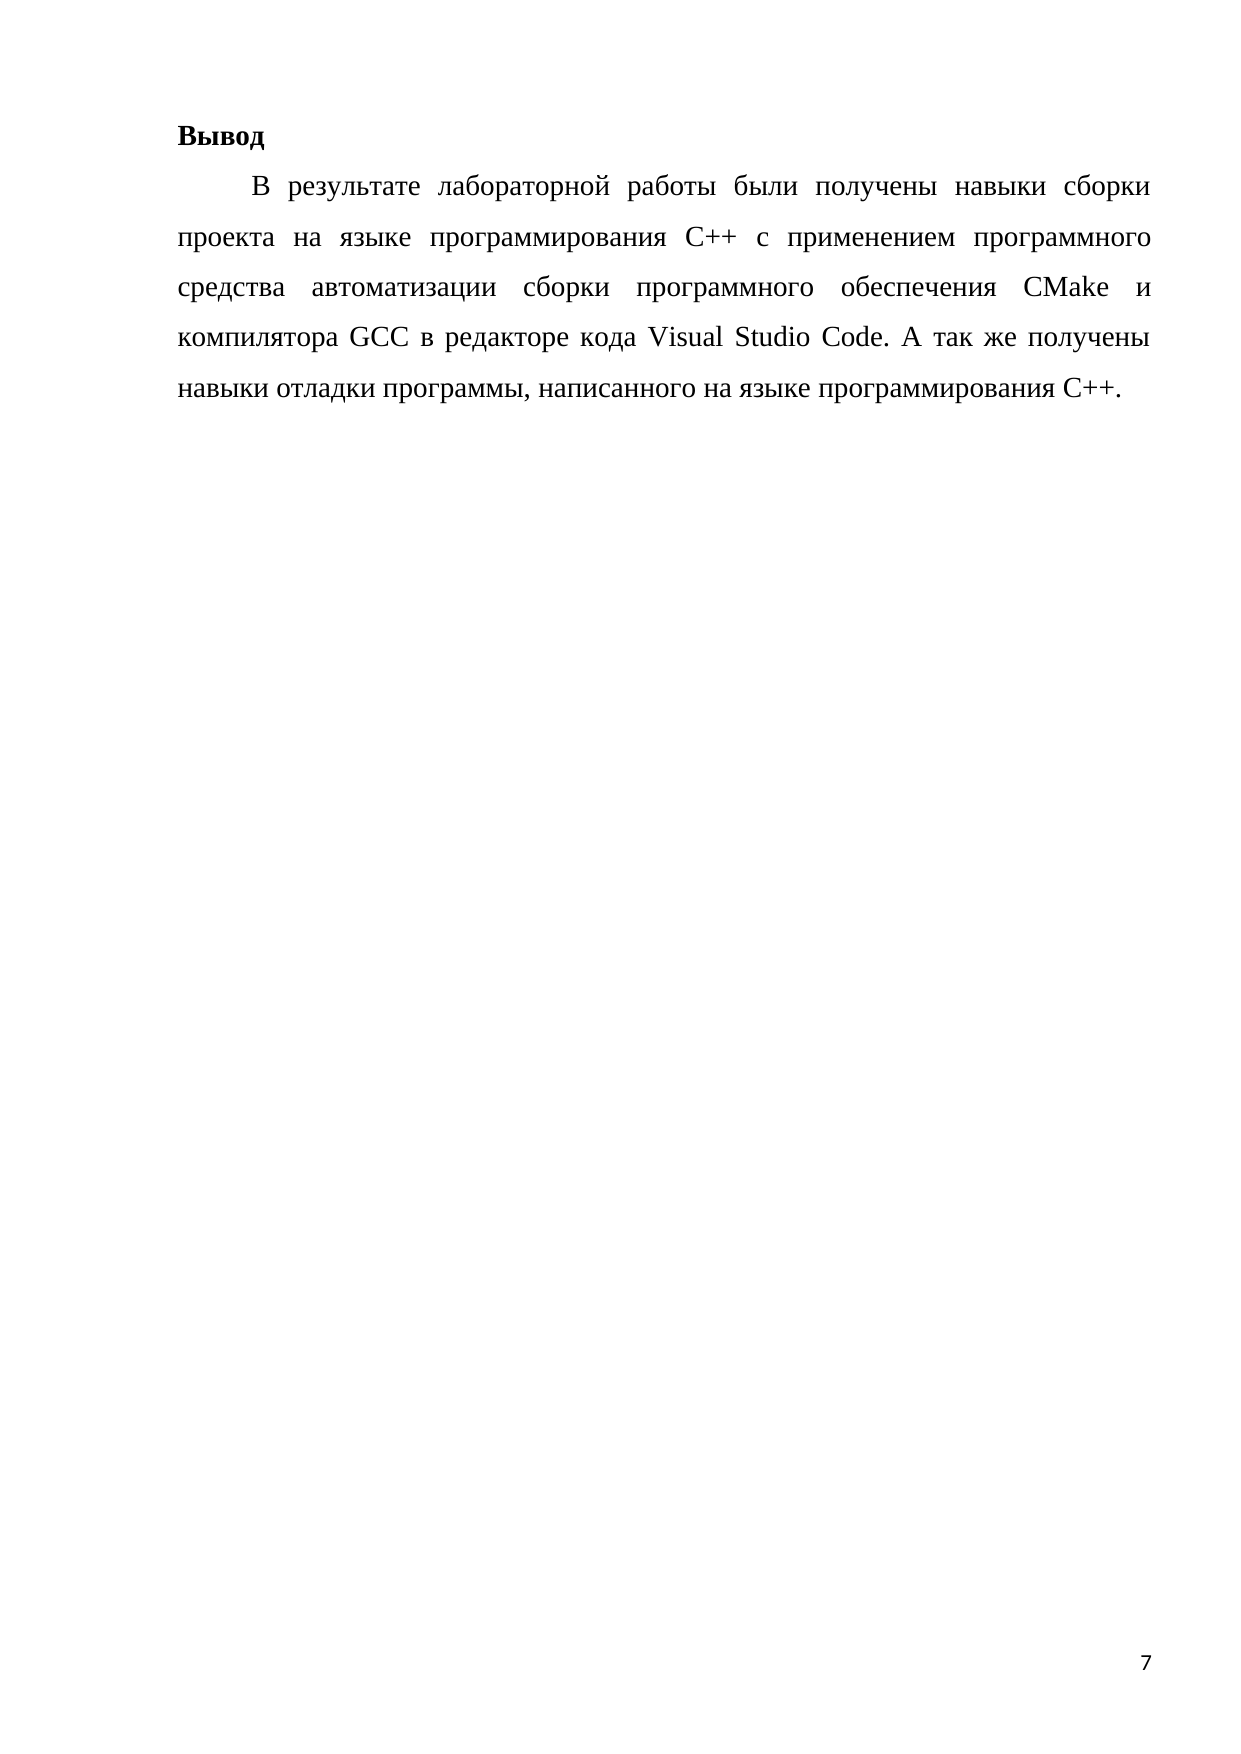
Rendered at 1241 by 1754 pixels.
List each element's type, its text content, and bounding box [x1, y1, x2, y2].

text Вывод [118, 118, 1152, 152]
text В результате лабораторной работы были получены навыки сборки проекта на языке программирования C++ с применением программного средства автоматизации сборки программного обеспечения CMake и компилятора GCC в редакторе кода Visual Studio Code. А так же получены навыки отладки программы, написанного на языке программирования С++. [177, 168, 1152, 403]
